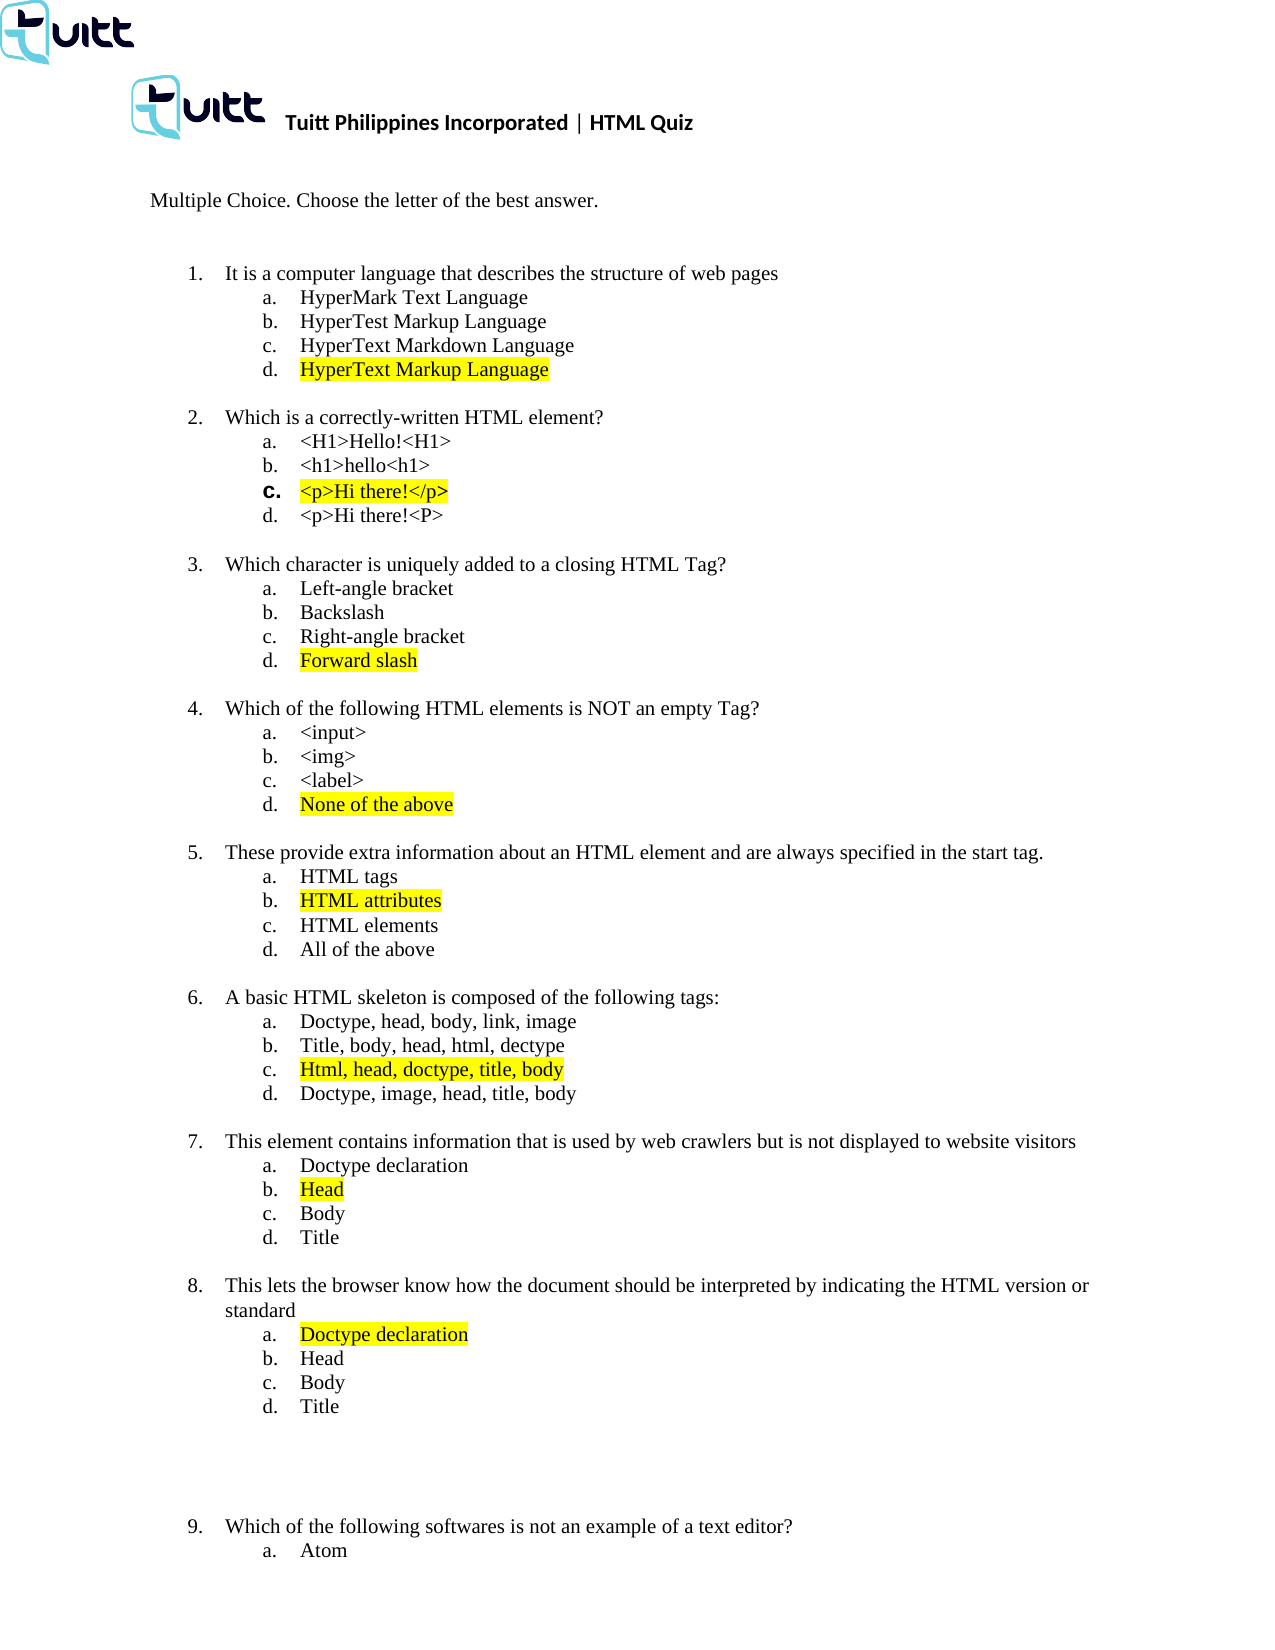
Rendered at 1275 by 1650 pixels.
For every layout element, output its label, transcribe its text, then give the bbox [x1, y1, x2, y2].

list Which of the following softwares is not an example of a text editor? [187, 1514, 1125, 1538]
list Left-angle bracket [262, 576, 1125, 600]
list Which character is uniquely added to a closing HTML Tag? [187, 552, 1125, 576]
list Head [262, 1346, 1125, 1370]
list <input> [262, 720, 1125, 744]
text Tuitt Philippines Incorporated | HTML Quiz [267, 108, 1125, 136]
list HTML tags [262, 864, 1125, 888]
list HyperTest Markup Language [262, 309, 1125, 333]
list <p>Hi there!</p> [262, 477, 1125, 503]
list Title [262, 1225, 1125, 1249]
list Doctype, head, body, link, image [262, 1009, 1125, 1033]
list Doctype declaration [262, 1322, 1125, 1346]
text Multiple Choice. Choose the letter of the best answer. [150, 188, 1125, 212]
list Title [262, 1394, 1125, 1418]
list This lets the browser know how the document should be interpreted by indicating the HTML version or standard [187, 1273, 1125, 1322]
list <p>Hi there!<P> [262, 503, 1125, 527]
list None of the above [262, 792, 1125, 816]
list Html, head, doctype, title, body [262, 1057, 1125, 1081]
list Head [262, 1177, 1125, 1201]
list <label> [262, 768, 1125, 792]
list Which of the following HTML elements is NOT an empty Tag? [187, 696, 1125, 720]
list Right-angle bracket [262, 624, 1125, 648]
list HyperMark Text Language [262, 284, 1125, 309]
list Title, body, head, html, dectype [262, 1033, 1125, 1057]
list <img> [262, 744, 1125, 768]
list HyperText Markdown Language [262, 333, 1125, 357]
list Forward slash [262, 648, 1125, 672]
list HTML elements [262, 912, 1125, 937]
list Doctype declaration [262, 1153, 1125, 1177]
list Atom [262, 1538, 1125, 1562]
list <h1>hello<h1> [262, 453, 1125, 477]
list Body [262, 1201, 1125, 1225]
list HTML attributes [262, 888, 1125, 912]
picture [0, 0, 136, 65]
list It is a computer language that describes the structure of web pages [187, 261, 1125, 284]
list These provide extra information about an HTML element and are always specified in the start tag. [187, 840, 1125, 864]
list Backslash [262, 600, 1125, 624]
list Body [262, 1370, 1125, 1394]
list HyperText Markup Language [262, 357, 1125, 381]
list A basic HTML skeleton is composed of the following tags: [187, 985, 1125, 1009]
list All of the above [262, 937, 1125, 961]
list This element contains information that is used by web crawlers but is not displayed to website visitors [187, 1129, 1125, 1153]
list Doctype, image, head, title, body [262, 1081, 1125, 1105]
list Which is a correctly-written HTML element? [187, 405, 1125, 429]
picture [131, 75, 267, 140]
list <H1>Hello!<H1> [262, 429, 1125, 453]
